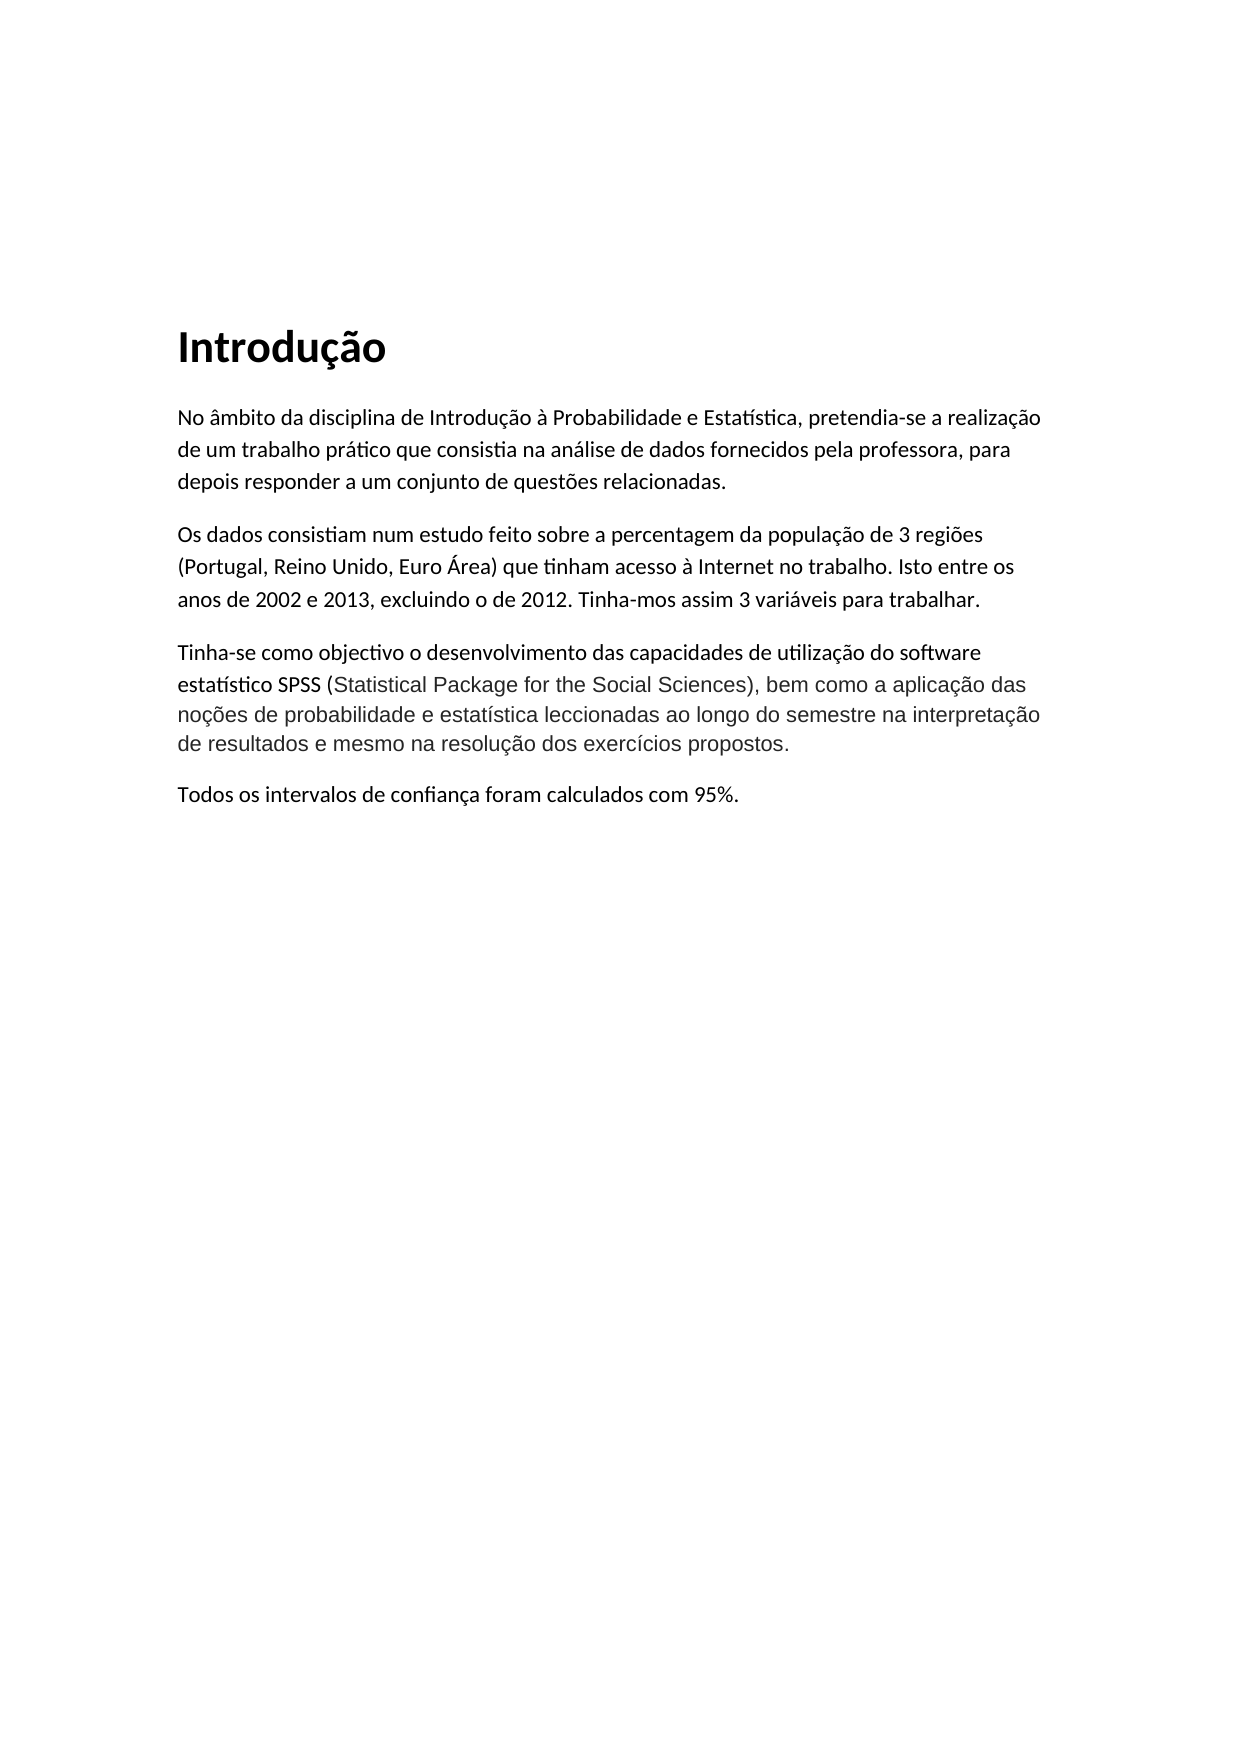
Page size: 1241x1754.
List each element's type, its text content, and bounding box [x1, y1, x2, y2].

text No âmbito da disciplina de Introdução à Probabilidade e Estatística, pretendia-se a realização de um trabalho prático que consistia na análise de dados fornecidos pela professora, para depois responder a um conjunto de questões relacionadas. [177, 403, 1063, 495]
text Tinha-se como objectivo o desenvolvimento das capacidades de utilização do software estatístico SPSS (Statistical Package for the Social Sciences), bem como a aplicação das noções de probabilidade e estatística leccionadas ao longo do semestre na interpretação de resultados e mesmo na resolução dos exercícios propostos. [177, 638, 1063, 756]
text Os dados consistiam num estudo feito sobre a percentagem da população de 3 regiões (Portugal, Reino Unido, Euro Área) que tinham acesso à Internet no trabalho. Isto entre os anos de 2002 e 2013, excluindo o de 2012. Tinha-mos assim 3 variáveis para trabalhar. [177, 520, 1063, 613]
text Introdução [177, 318, 1063, 374]
text Todos os intervalos de confiança foram calculados com 95%. [177, 780, 1063, 808]
